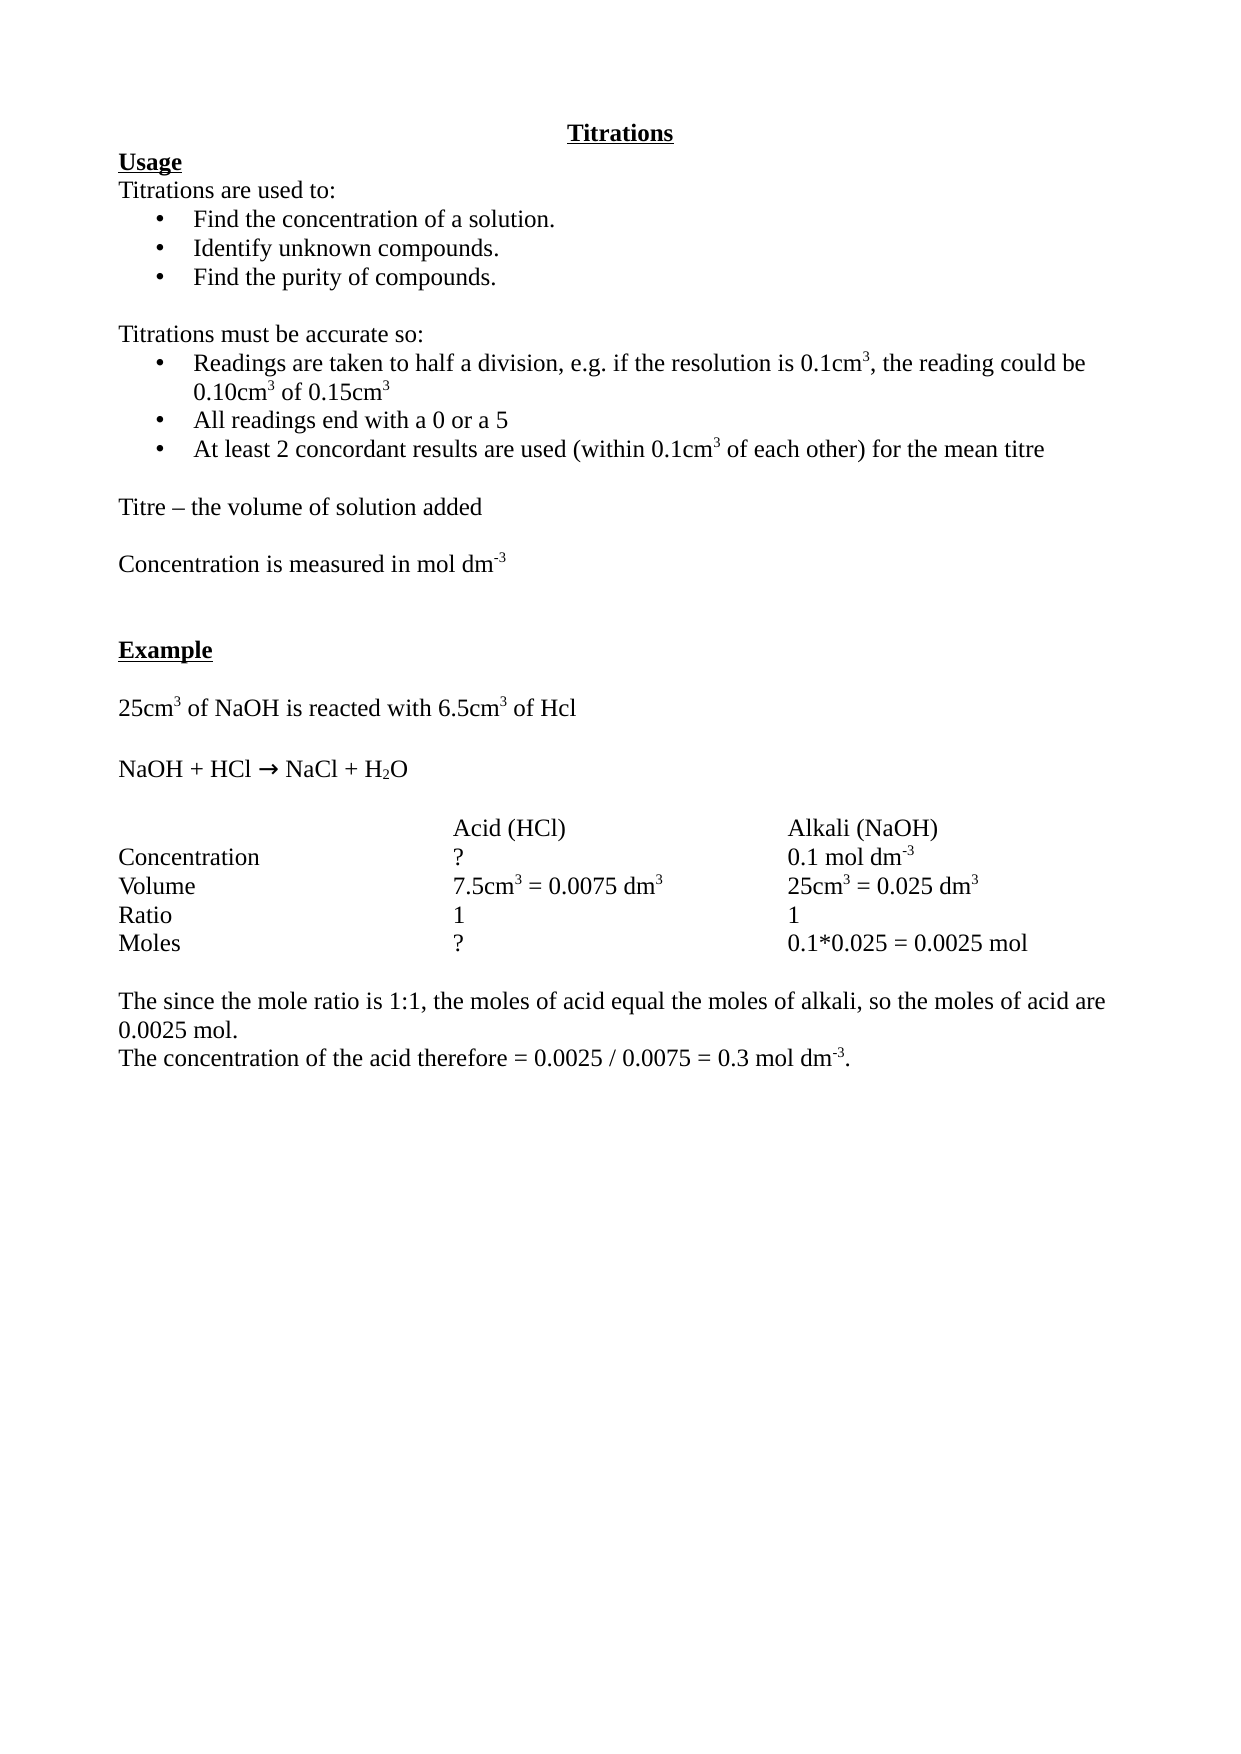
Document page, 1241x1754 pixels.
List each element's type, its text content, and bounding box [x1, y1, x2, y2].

list Identify unknown compounds. [156, 233, 1122, 262]
list Readings are taken to half a division, e.g. if the resolution is 0.1cm3, the reading could be 0.10cm3 of 0.15cm3 [156, 348, 1122, 406]
text Titre – the volume of solution added [118, 492, 1122, 521]
list Find the purity of compounds. [156, 262, 1122, 291]
text Titrations [118, 118, 1122, 147]
table_cell 0.1 mol dm-3 [788, 842, 1122, 871]
text Usage [118, 147, 1122, 176]
text Concentration is measured in mol dm-3 [118, 549, 1122, 578]
text NaOH + HCl → NaCl + H2O [118, 751, 1122, 785]
table_cell 1 [453, 900, 787, 928]
text The since the mole ratio is 1:1, the moles of acid equal the moles of alkali, so the moles of acid are 0.0025 mol. [118, 986, 1122, 1043]
list Find the concentration of a solution. [156, 204, 1122, 233]
table_cell 0.1*0.025 = 0.0025 mol [788, 929, 1122, 957]
table_cell Ratio [118, 900, 453, 928]
table_cell ? [453, 929, 787, 957]
table_header [118, 814, 453, 842]
list At least 2 concordant results are used (within 0.1cm3 of each other) for the mean titre [156, 434, 1122, 463]
list All readings end with a 0 or a 5 [156, 406, 1122, 434]
table_header Alkali (NaOH) [788, 814, 1122, 842]
text The concentration of the acid therefore = 0.0025 / 0.0075 = 0.3 mol dm-3. [118, 1043, 1122, 1072]
text Example [118, 636, 1122, 664]
text Titrations must be accurate so: [118, 319, 1122, 348]
table_cell ? [453, 842, 787, 871]
text Titrations are used to: [118, 176, 1122, 204]
table_cell 7.5cm3 = 0.0075 dm3 [453, 871, 787, 900]
table_cell Concentration [118, 842, 453, 871]
table_cell Volume [118, 871, 453, 900]
table_header Acid (HCl) [453, 814, 787, 842]
table_cell Moles [118, 929, 453, 957]
table_cell 25cm3 = 0.025 dm3 [788, 871, 1122, 900]
table_cell 1 [788, 900, 1122, 928]
text 25cm3 of NaOH is reacted with 6.5cm3 of Hcl [118, 693, 1122, 722]
